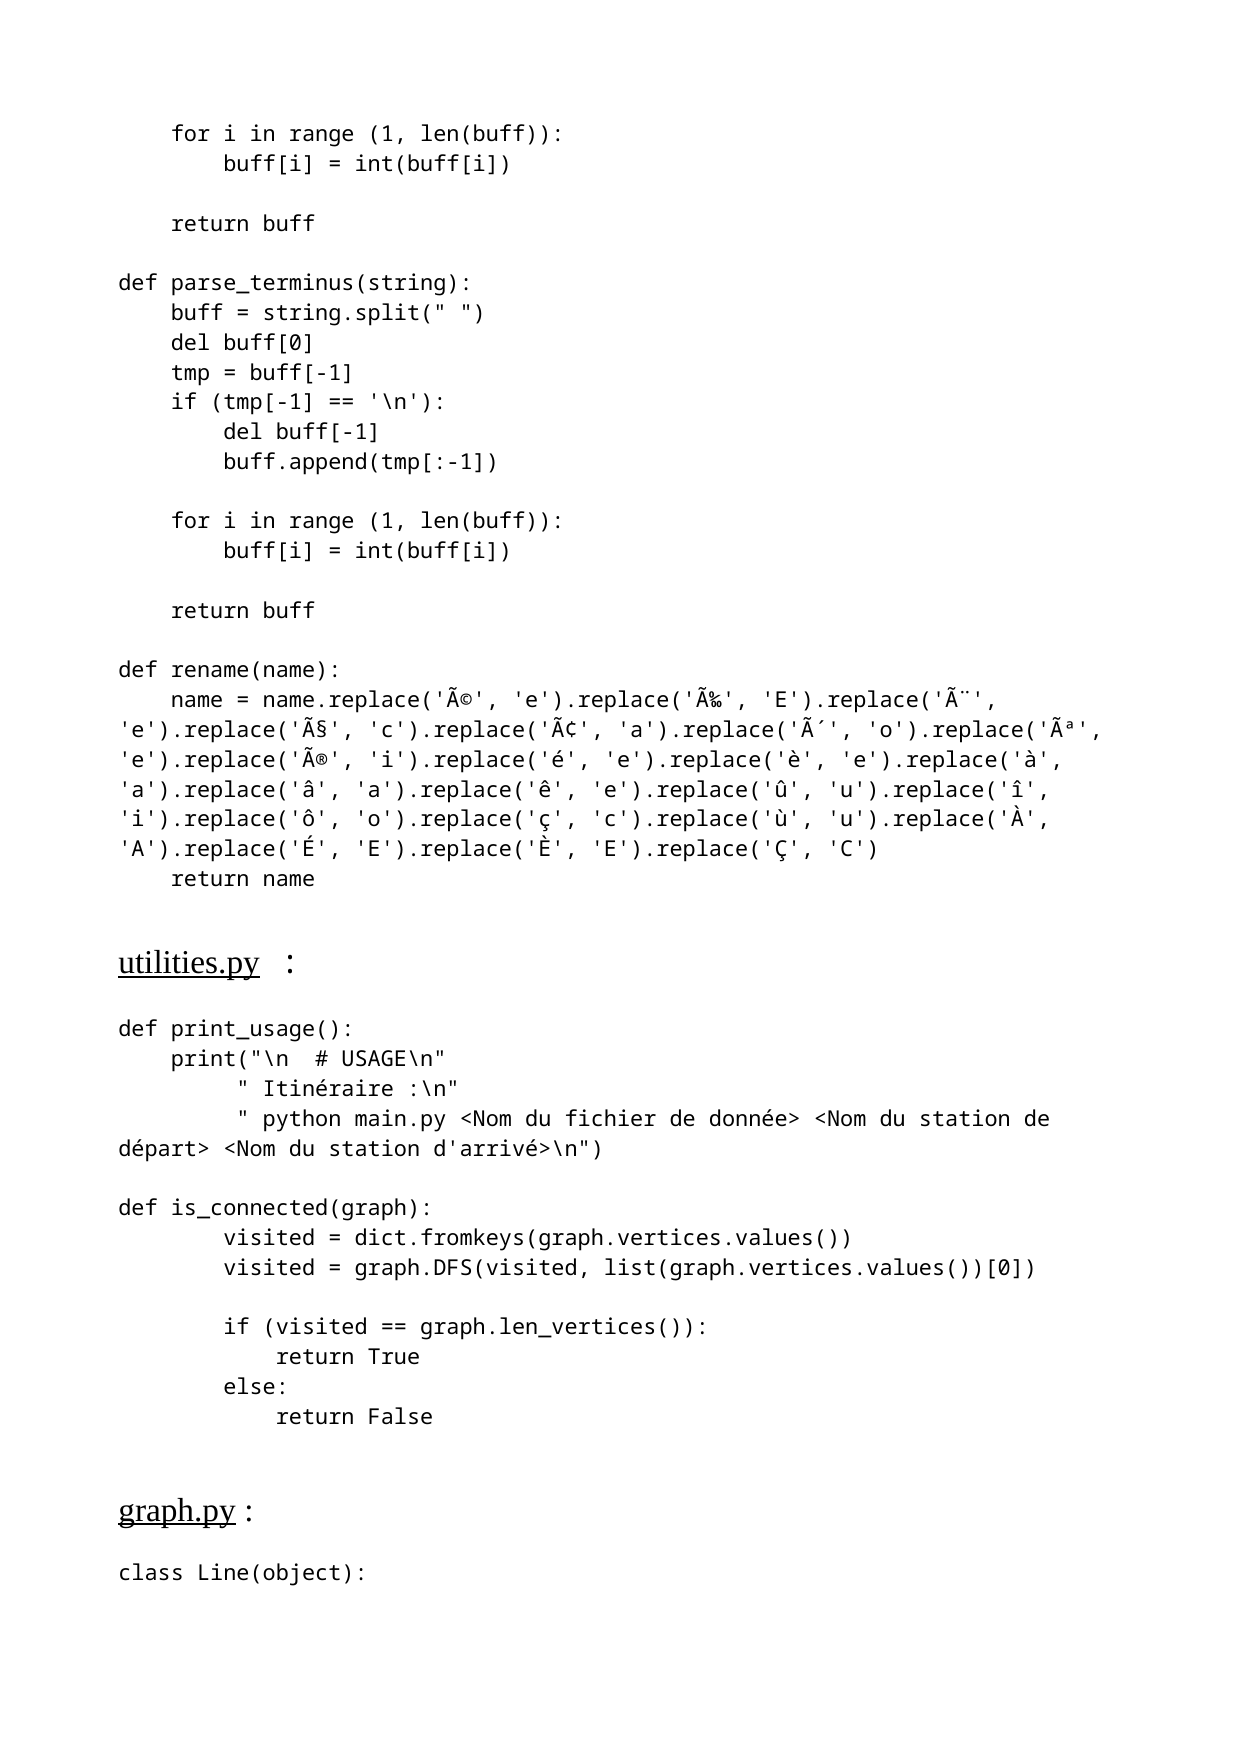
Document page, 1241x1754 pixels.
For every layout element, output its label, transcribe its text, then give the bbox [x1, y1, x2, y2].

text for i in range (1, len(buff)): [118, 505, 1122, 535]
text if (visited == graph.len_vertices()): [118, 1311, 1122, 1341]
text class Line(object): [118, 1557, 1122, 1587]
text visited = dict.fromkeys(graph.vertices.values()) [118, 1222, 1122, 1252]
text del buff[0] [118, 327, 1122, 356]
text return buff [118, 207, 1122, 237]
text buff.append(tmp[:-1]) [118, 446, 1122, 476]
text " python main.py <Nom du fichier de donnée> <Nom du station de départ> <Nom du station d'arrivé>\n") [118, 1103, 1122, 1162]
text graph.py : [118, 1490, 1122, 1528]
text def is_connected(graph): [118, 1192, 1122, 1222]
text buff = string.split(" ") [118, 297, 1122, 327]
text utilities.py : [118, 938, 1122, 983]
text return True [118, 1341, 1122, 1371]
text return False [118, 1401, 1122, 1430]
text tmp = buff[-1] [118, 356, 1122, 386]
text for i in range (1, len(buff)): [118, 118, 1122, 148]
text else: [118, 1371, 1122, 1401]
text return name [118, 863, 1122, 893]
text def parse_terminus(string): [118, 267, 1122, 297]
text del buff[-1] [118, 416, 1122, 446]
text print("\n # USAGE\n" [118, 1043, 1122, 1073]
text " Itinéraire :\n" [118, 1073, 1122, 1103]
text def print_usage(): [118, 1013, 1122, 1043]
text return buff [118, 595, 1122, 624]
text def rename(name): [118, 654, 1122, 684]
text name = name.replace('Ã©', 'e').replace('Ã‰', 'E').replace('Ã¨', 'e').replace('Ã§', 'c').replace('Ã¢', 'a').replace('Ã´', 'o').replace('Ãª', 'e').replace('Ã®', 'i').replace('é', 'e').replace('è', 'e').replace('à', 'a').replace('â', 'a').replace('ê', 'e').replace('û', 'u').replace('î', 'i').replace('ô', 'o').replace('ç', 'c').replace('ù', 'u').replace('À', 'A').replace('É', 'E').replace('È', 'E').replace('Ç', 'C') [118, 684, 1122, 863]
text buff[i] = int(buff[i]) [118, 148, 1122, 178]
text if (tmp[-1] == '\n'): [118, 386, 1122, 416]
text visited = graph.DFS(visited, list(graph.vertices.values())[0]) [118, 1252, 1122, 1281]
text buff[i] = int(buff[i]) [118, 535, 1122, 565]
